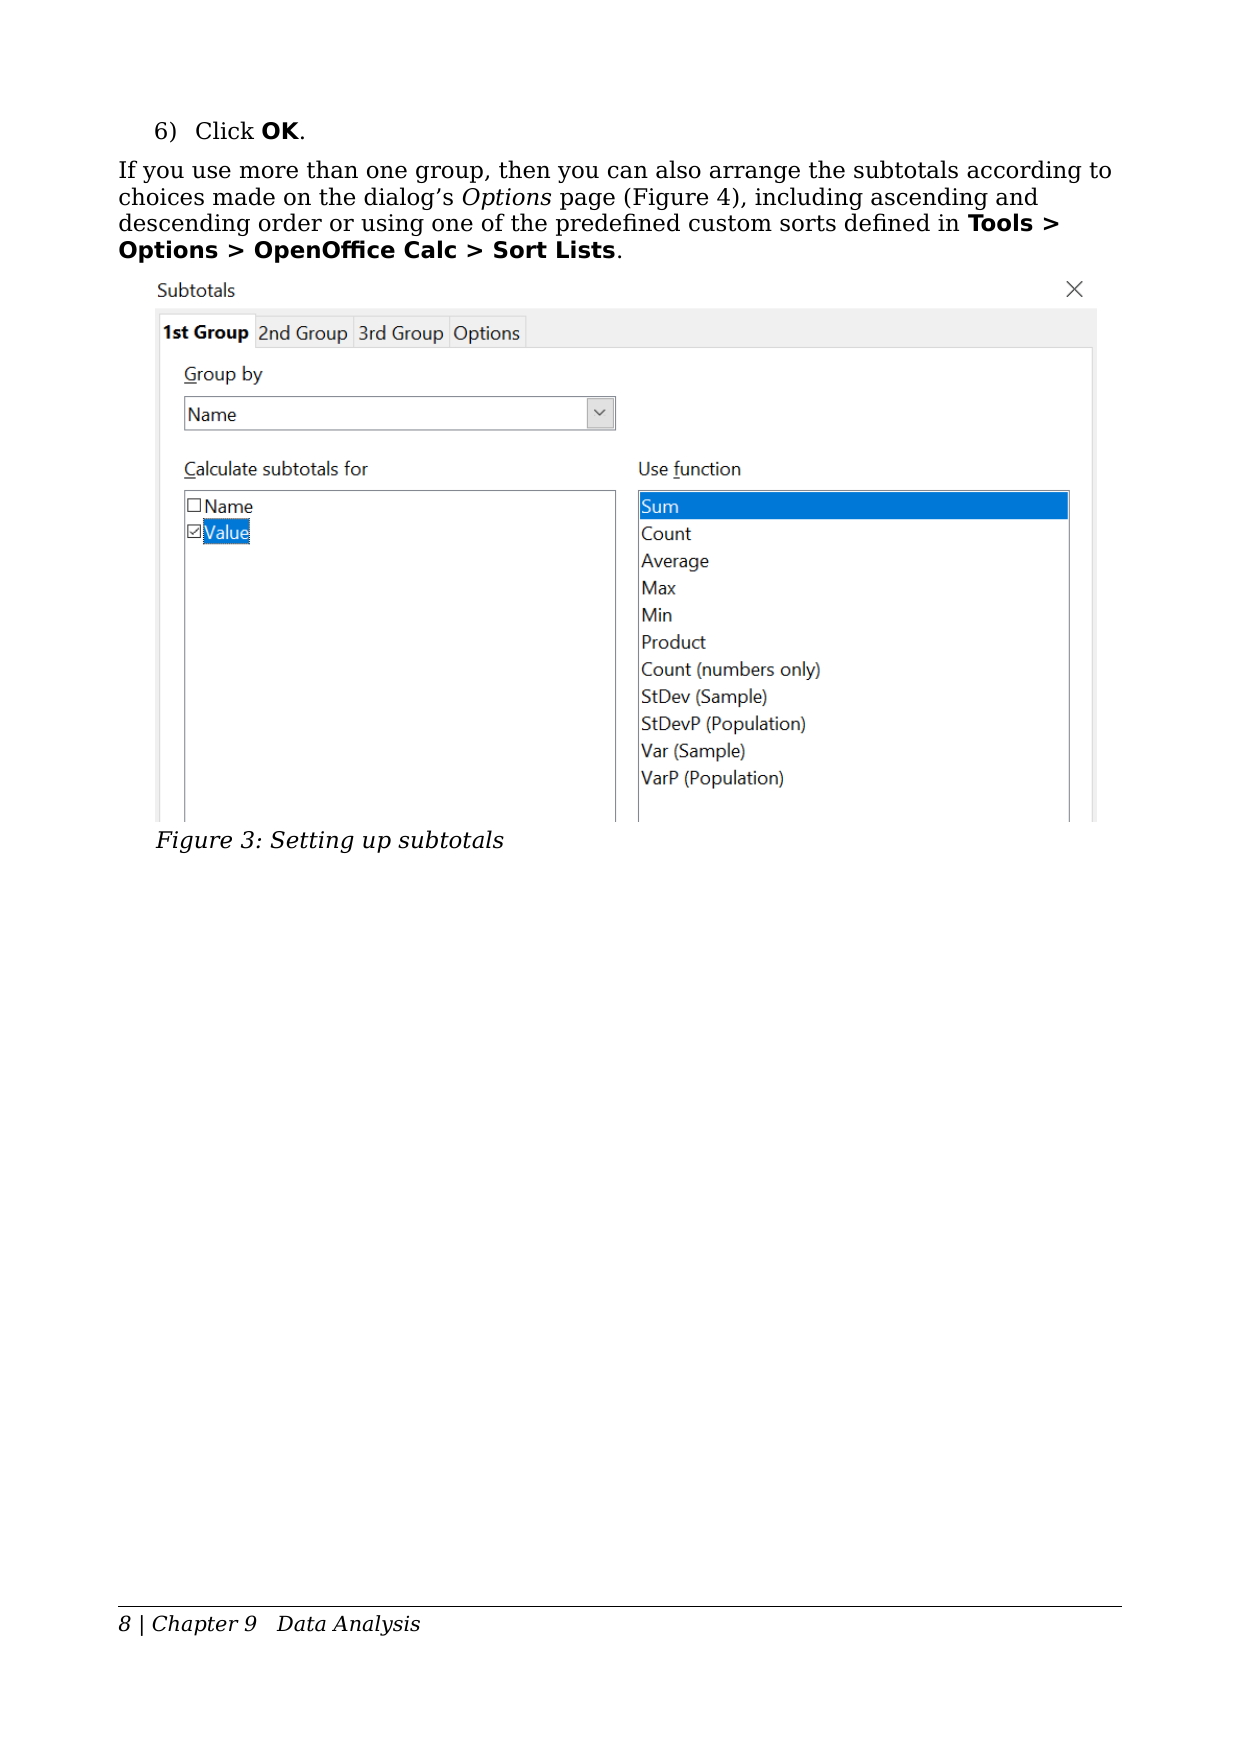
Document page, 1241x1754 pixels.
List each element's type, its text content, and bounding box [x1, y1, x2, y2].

list Click OK. [177, 118, 1122, 145]
text Figure 3: Setting up subtotals [156, 828, 1084, 854]
picture [155, 276, 1097, 822]
text If you use more than one group, then you can also arrange the subtotals according to choices made on the dialog’s Options page (Figure 4), including ascending and descending order or using one of the predefined custom sorts defined in Tools > Options > OpenOffice Calc > Sort Lists. [118, 157, 1122, 264]
